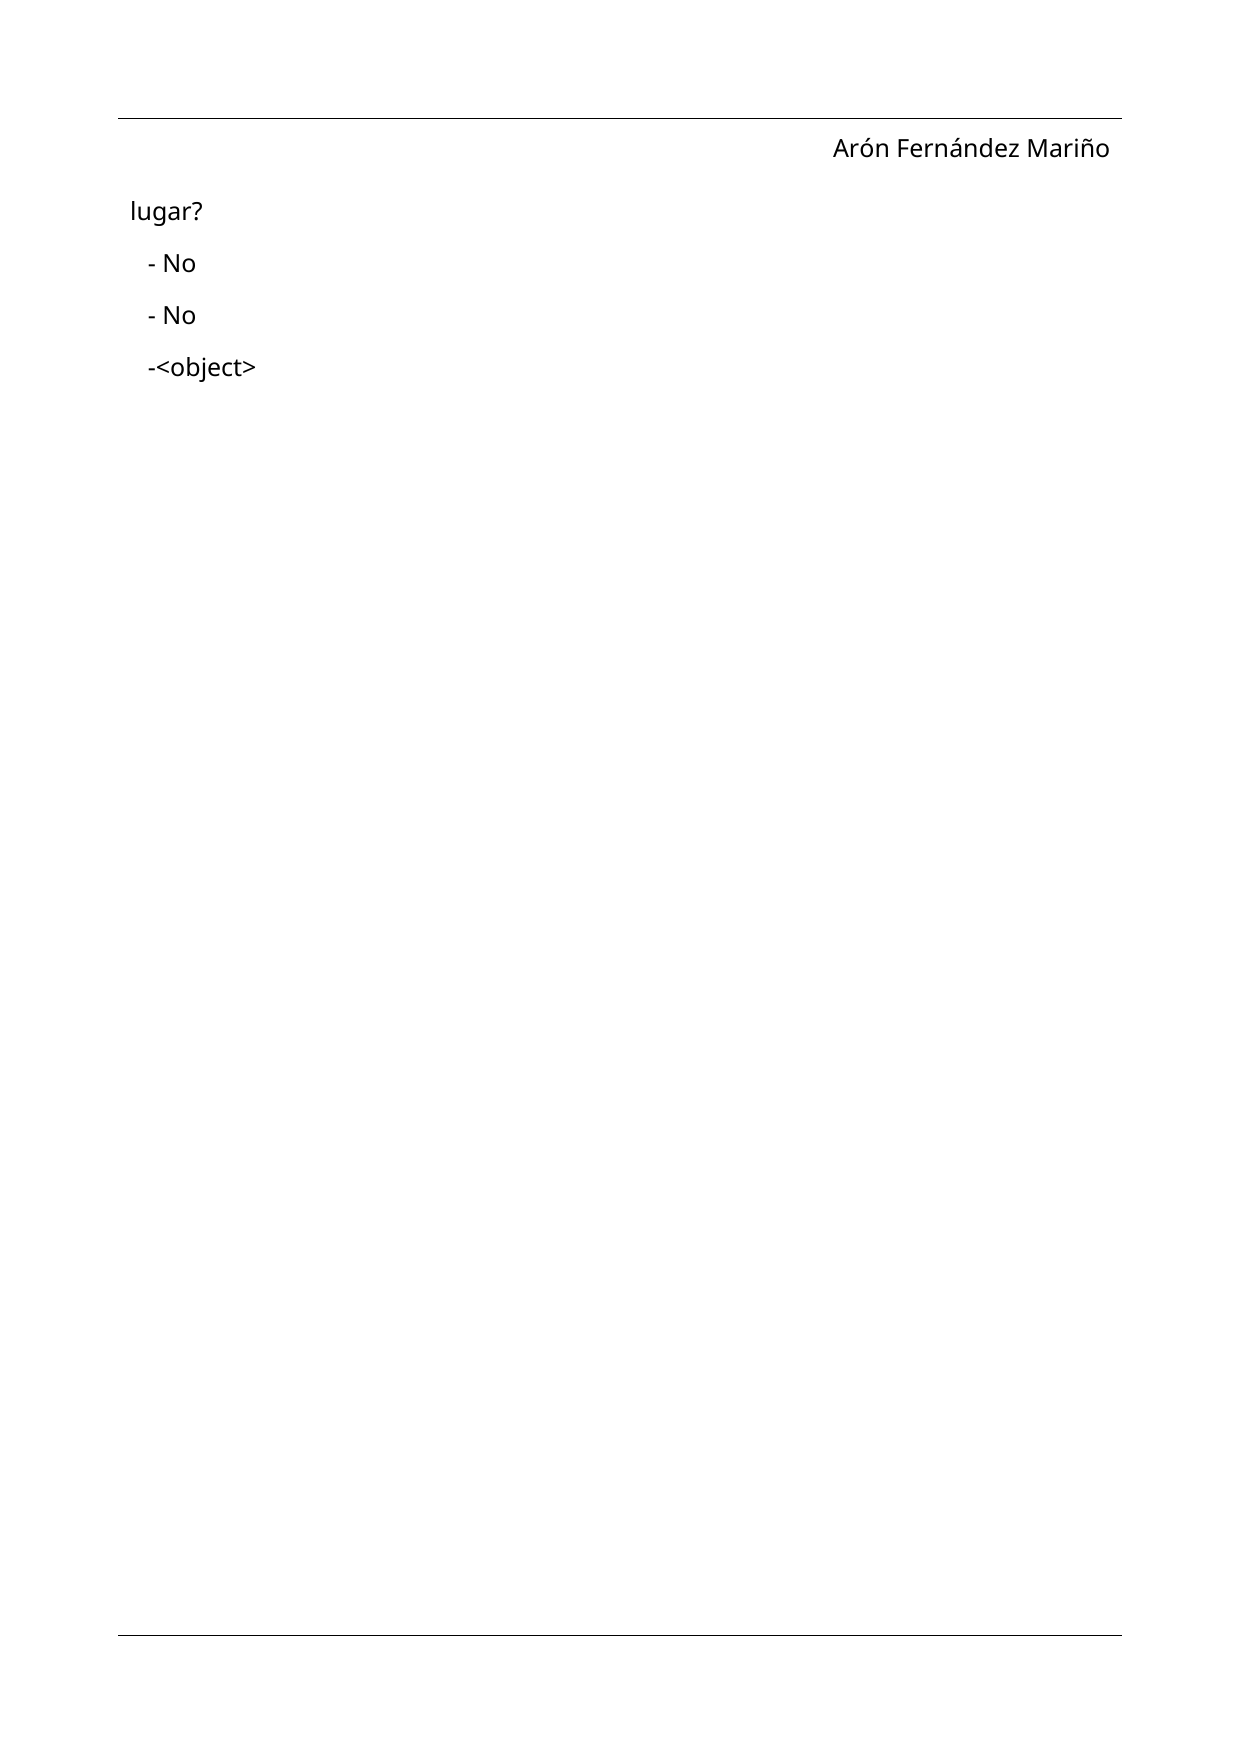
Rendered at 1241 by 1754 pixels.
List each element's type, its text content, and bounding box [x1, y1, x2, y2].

text - No [130, 297, 1110, 332]
text -<object> [130, 349, 1110, 383]
text lugar? [130, 194, 1110, 228]
text - No [130, 246, 1110, 280]
